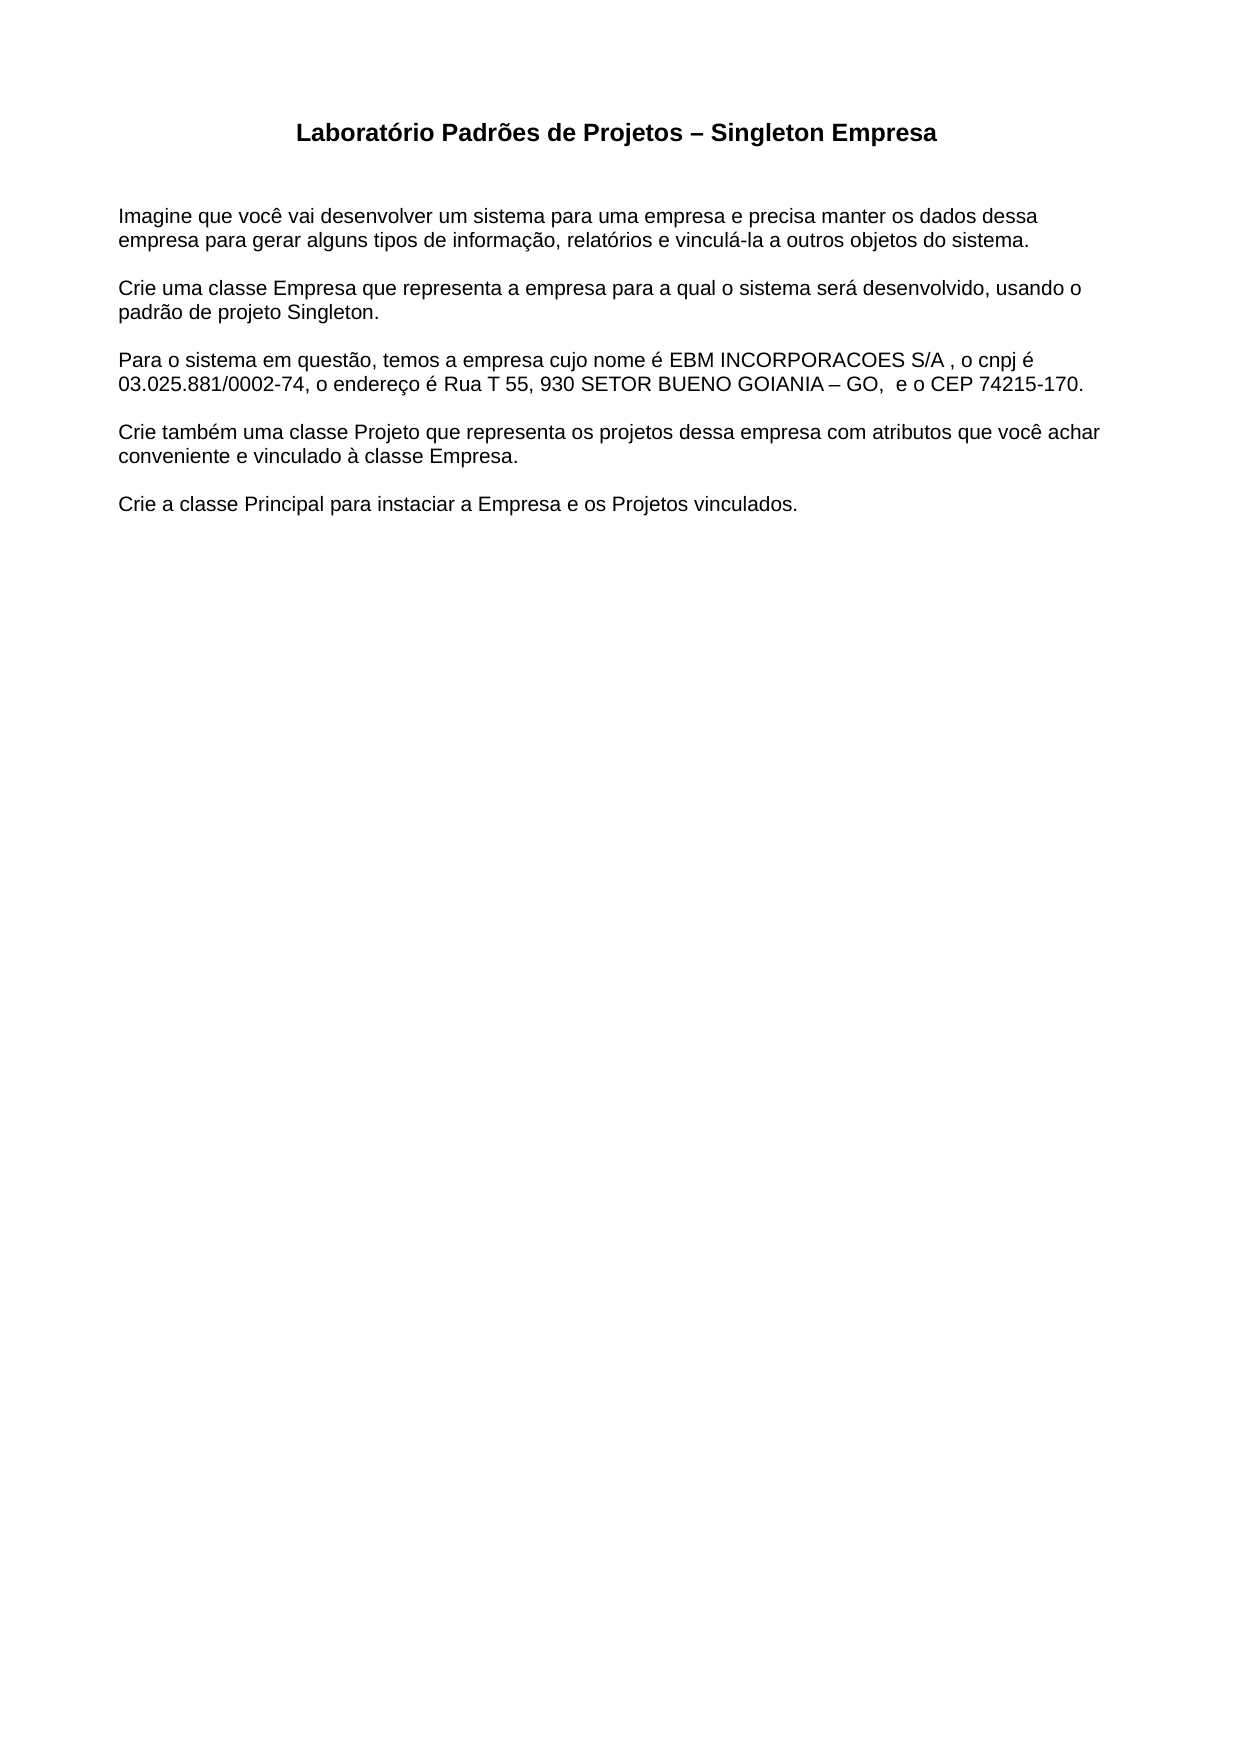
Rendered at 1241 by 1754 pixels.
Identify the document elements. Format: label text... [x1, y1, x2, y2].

text Para o sistema em questão, temos a empresa cujo nome é EBM INCORPORACOES S/A , o cnpj é 03.025.881/0002-74, o endereço é Rua T 55, 930 SETOR BUENO GOIANIA – GO, e o CEP 74215-170. [118, 348, 1122, 396]
text Imagine que você vai desenvolver um sistema para uma empresa e precisa manter os dados dessa empresa para gerar alguns tipos de informação, relatórios e vinculá-la a outros objetos do sistema. [118, 204, 1122, 252]
text Crie uma classe Empresa que representa a empresa para a qual o sistema será desenvolvido, usando o padrão de projeto Singleton. [118, 276, 1122, 324]
text Laboratório Padrões de Projetos – Singleton Empresa [118, 118, 1122, 147]
text Crie a classe Principal para instaciar a Empresa e os Projetos vinculados. [118, 492, 1122, 516]
text Crie também uma classe Projeto que representa os projetos dessa empresa com atributos que você achar conveniente e vinculado à classe Empresa. [118, 420, 1122, 468]
